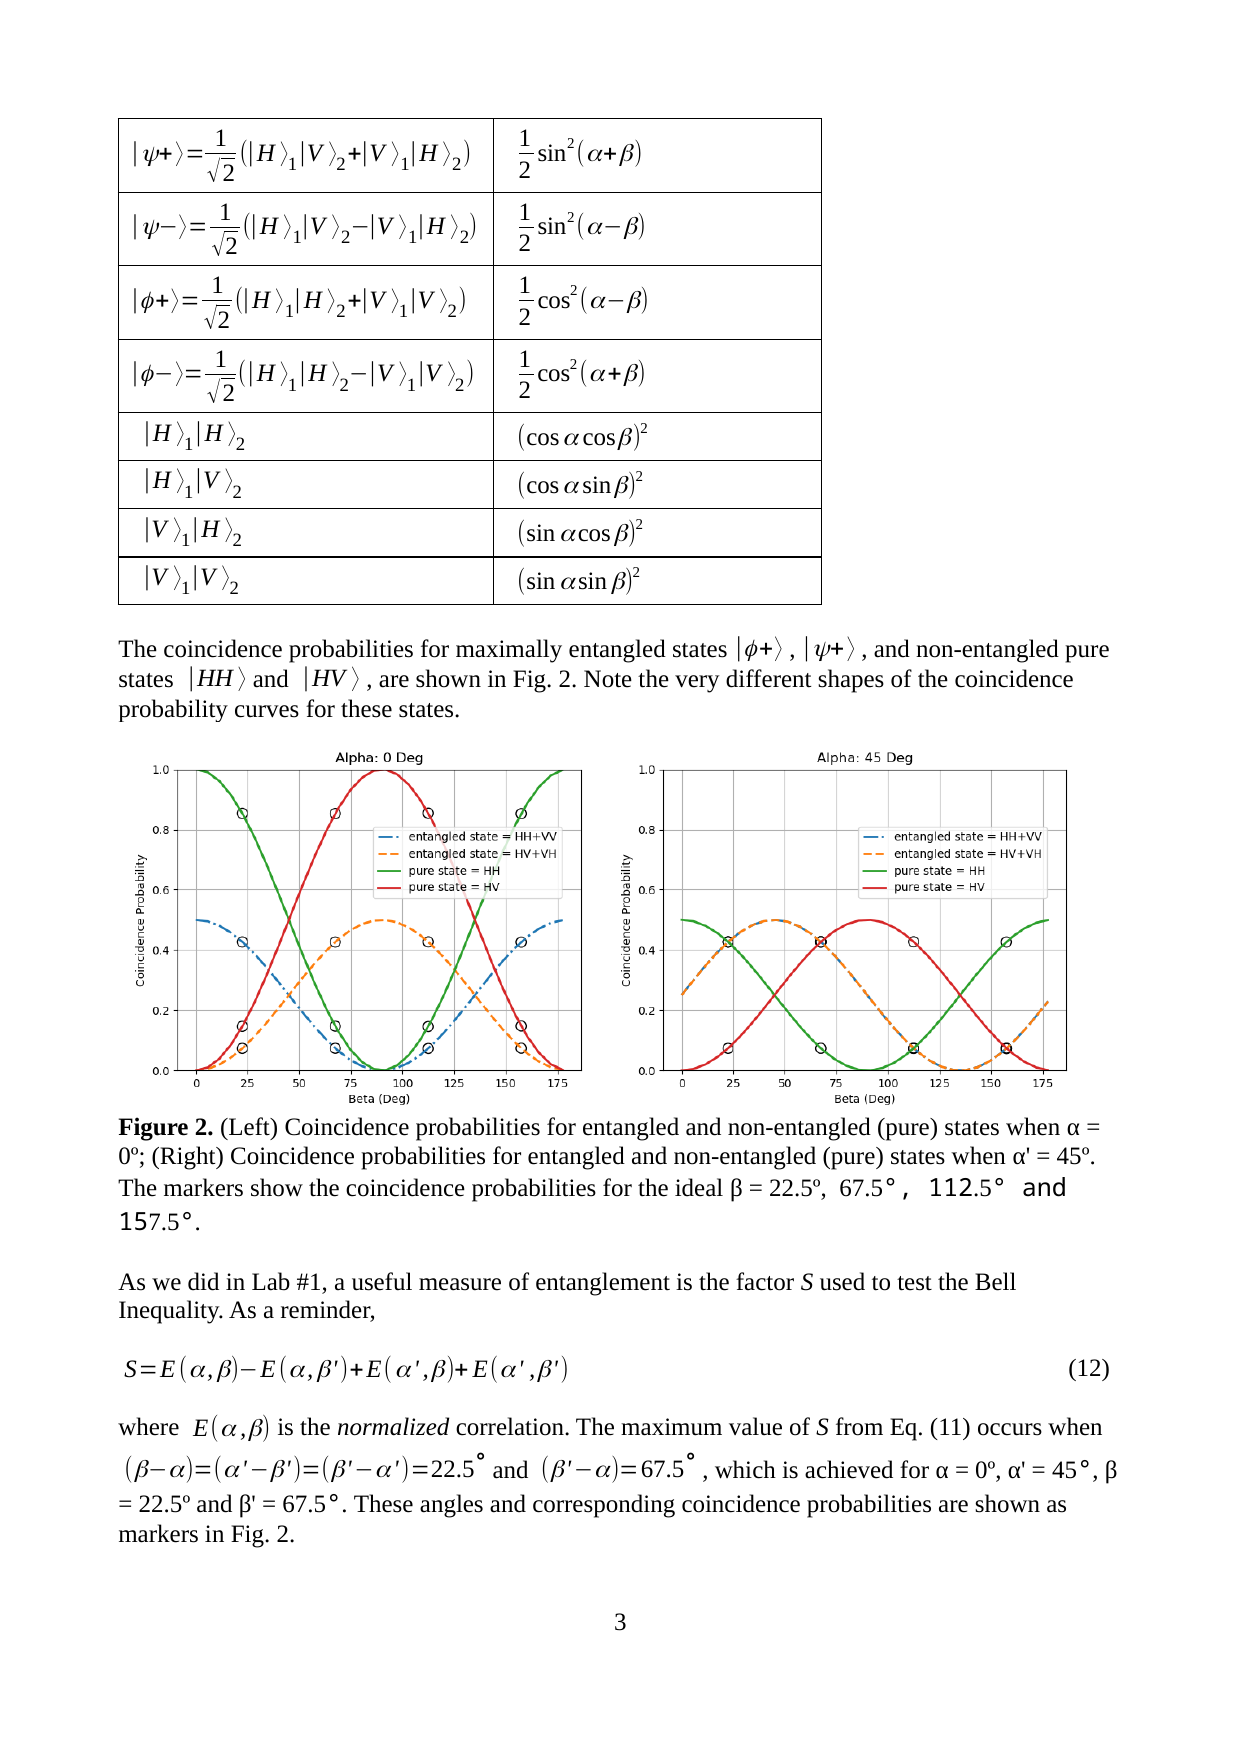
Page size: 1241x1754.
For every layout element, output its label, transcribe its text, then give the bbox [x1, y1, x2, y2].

table_cell [119, 340, 493, 412]
table_cell [494, 413, 821, 460]
table_cell [119, 413, 493, 460]
table_cell [494, 340, 821, 412]
text where is the normalized correlation. The maximum value of S from Eq. (11) occurs when and , which is achieved for α = 0º, α' = 45°, β = 22.5º and β' = 67.5°. These angles and corresponding coincidence probabilities are shown as markers in Fig. 2. [118, 1412, 1122, 1548]
table_cell [119, 461, 493, 508]
table_cell [119, 266, 493, 339]
text (12) [118, 1353, 1122, 1384]
table_cell [494, 119, 821, 192]
text The coincidence probabilities for maximally entangled states,, and non-entangled pure states and , are shown in Fig. 2. Note the very different shapes of the coincidence probability curves for these states. [118, 634, 1122, 723]
table_cell [119, 558, 493, 604]
table_cell [494, 509, 821, 556]
table_cell [494, 266, 821, 339]
table_cell [494, 461, 821, 508]
table_cell [494, 193, 821, 265]
table_cell [119, 509, 493, 556]
table_cell [119, 119, 493, 192]
table_cell [119, 193, 493, 265]
table_cell [494, 558, 821, 604]
picture [112, 722, 1118, 1113]
text As we did in Lab #1, a useful measure of entanglement is the factor S used to test the Bell Inequality. As a reminder, [118, 1267, 1122, 1324]
text Figure 2. (Left) Coincidence probabilities for entangled and non-entangled (pure) states when α = 0º; (Right) Coincidence probabilities for entangled and non-entangled (pure) states when α' = 45º. The markers show the coincidence probabilities for the ideal β = 22.5º, 67.5°, 112.5° and 157.5°. [118, 723, 1122, 1238]
